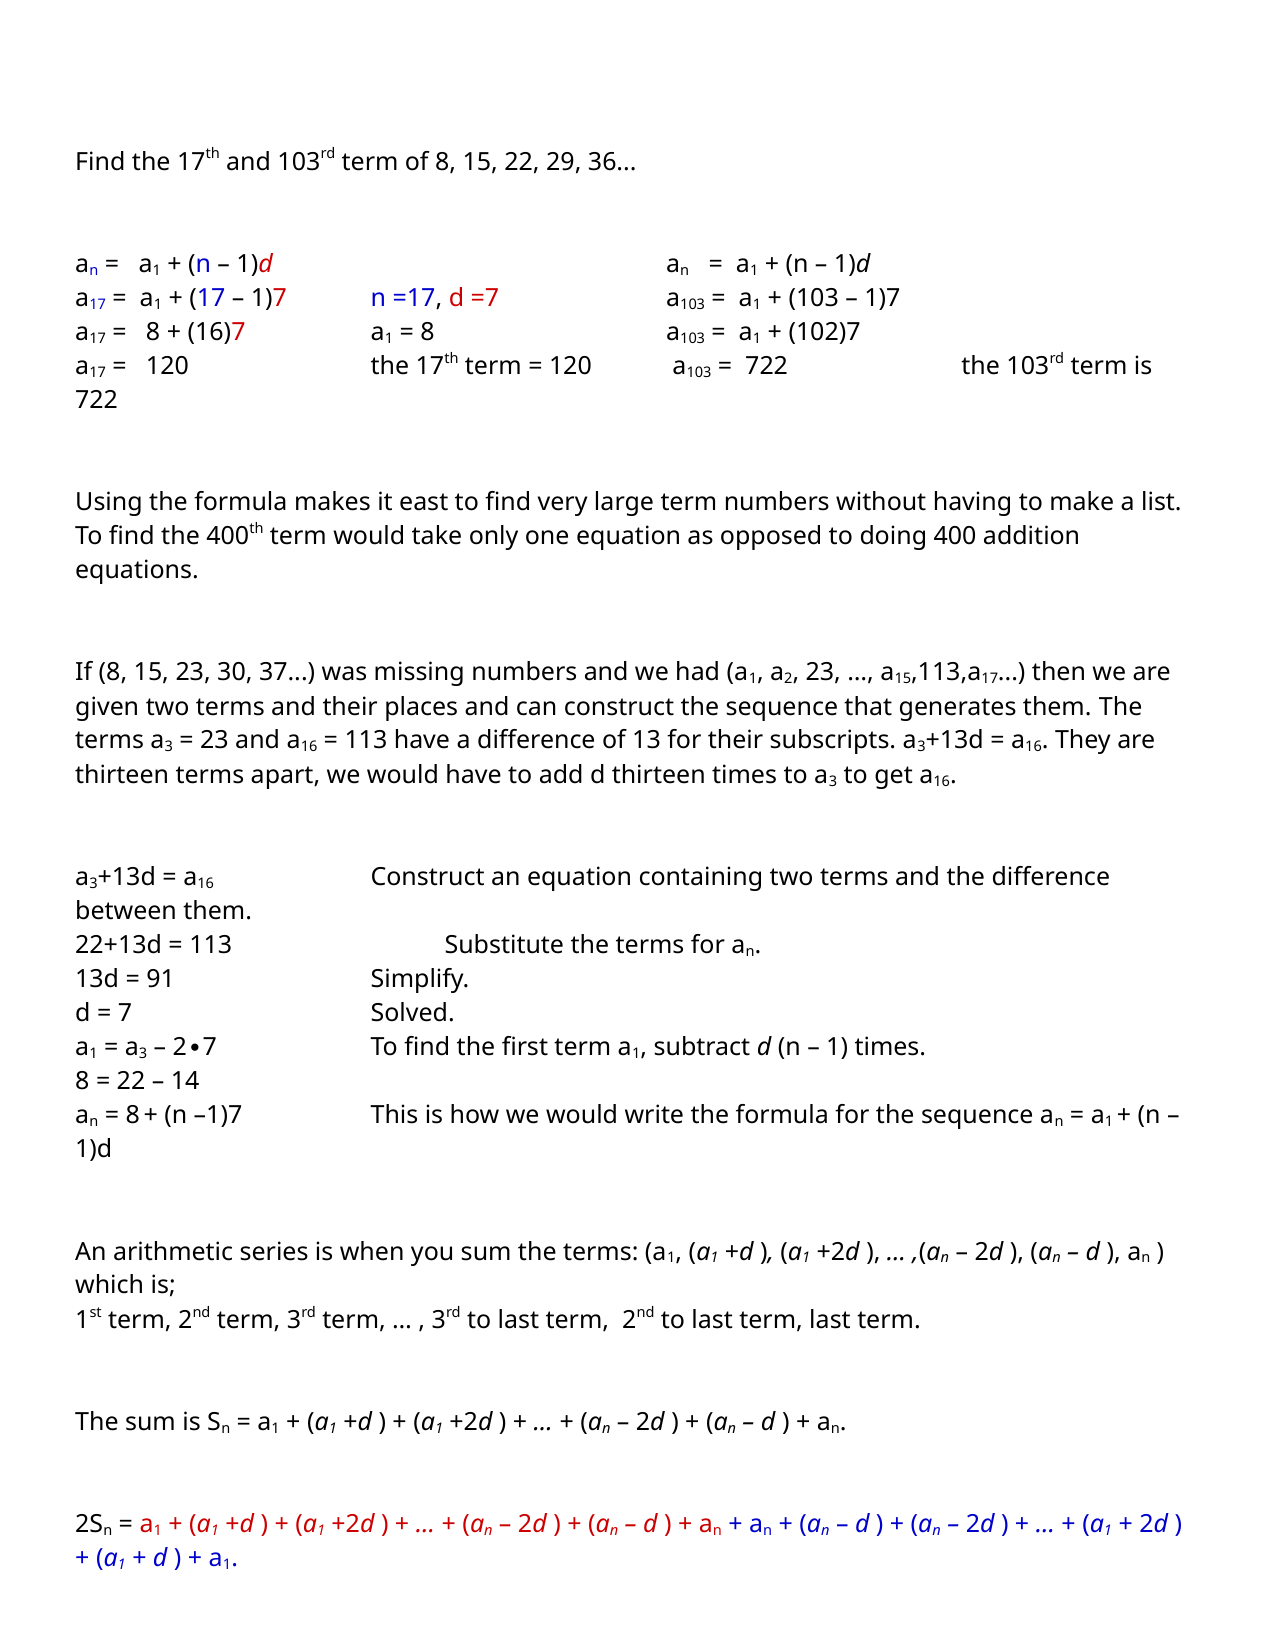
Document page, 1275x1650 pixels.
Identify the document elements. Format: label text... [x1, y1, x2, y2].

text Find the 17th and 103rd term of 8, 15, 22, 29, 36... [75, 143, 1200, 177]
text To find the 400th term would take only one equation as opposed to doing 400 addition equations. [75, 518, 1200, 586]
text 2Sn = a1 + (a1 +d ) + (a1 +2d ) + … + (an – 2d ) + (an – d ) + an + an + (an – d ) + (an – 2d ) + … + (a1 + 2d ) + (a1 + d ) + a1. [75, 1506, 1200, 1574]
text a3+13d = a16 Construct an equation containing two terms and the difference between them. [75, 858, 1200, 927]
text 13d = 91 Simplify. [75, 961, 1200, 995]
text The sum is Sn = a1 + (a1 +d ) + (a1 +2d ) + … + (an – 2d ) + (an – d ) + an. [75, 1403, 1200, 1437]
text an = 8 + (n –1)7 This is how we would write the formula for the sequence an = a1 + (n –1)d [75, 1097, 1200, 1165]
text Using the formula makes it east to find very large term numbers without having to make a list. [75, 484, 1200, 518]
text a17 = a1 + (17 – 1)7 n =17, d =7 a103 = a1 + (103 – 1)7 [75, 279, 1200, 313]
text a17 = 8 + (16)7 a1 = 8 a103 = a1 + (102)7 [75, 313, 1200, 347]
text 22+13d = 113 Substitute the terms for an. [75, 927, 1200, 961]
text 1st term, 2nd term, 3rd term, … , 3rd to last term, 2nd to last term, last term. [75, 1301, 1200, 1335]
text d = 7 Solved. [75, 995, 1200, 1029]
text a17 = 120 the 17th term = 120 a103 = 722 the 103rd term is 722 [75, 347, 1200, 416]
text a1 = a3 – 2∙7 To find the first term a1, subtract d (n – 1) times. [75, 1029, 1200, 1063]
text 8 = 22 – 14 [75, 1063, 1200, 1097]
text If (8, 15, 23, 30, 37...) was missing numbers and we had (a1, a2, 23, …, a15,113,a17...) then we are given two terms and their places and can construct the sequence that generates them. The terms a3 = 23 and a16 = 113 have a difference of 13 for their subscripts. a3+13d = a16. They are thirteen terms apart, we would have to add d thirteen times to a3 to get a16. [75, 654, 1200, 790]
text an = a1 + (n – 1)d an = a1 + (n – 1)d [75, 245, 1200, 279]
text An arithmetic series is when you sum the terms: (a1, (a1 +d ), (a1 +2d ), … ,(an – 2d ), (an – d ), an ) which is; [75, 1233, 1200, 1301]
